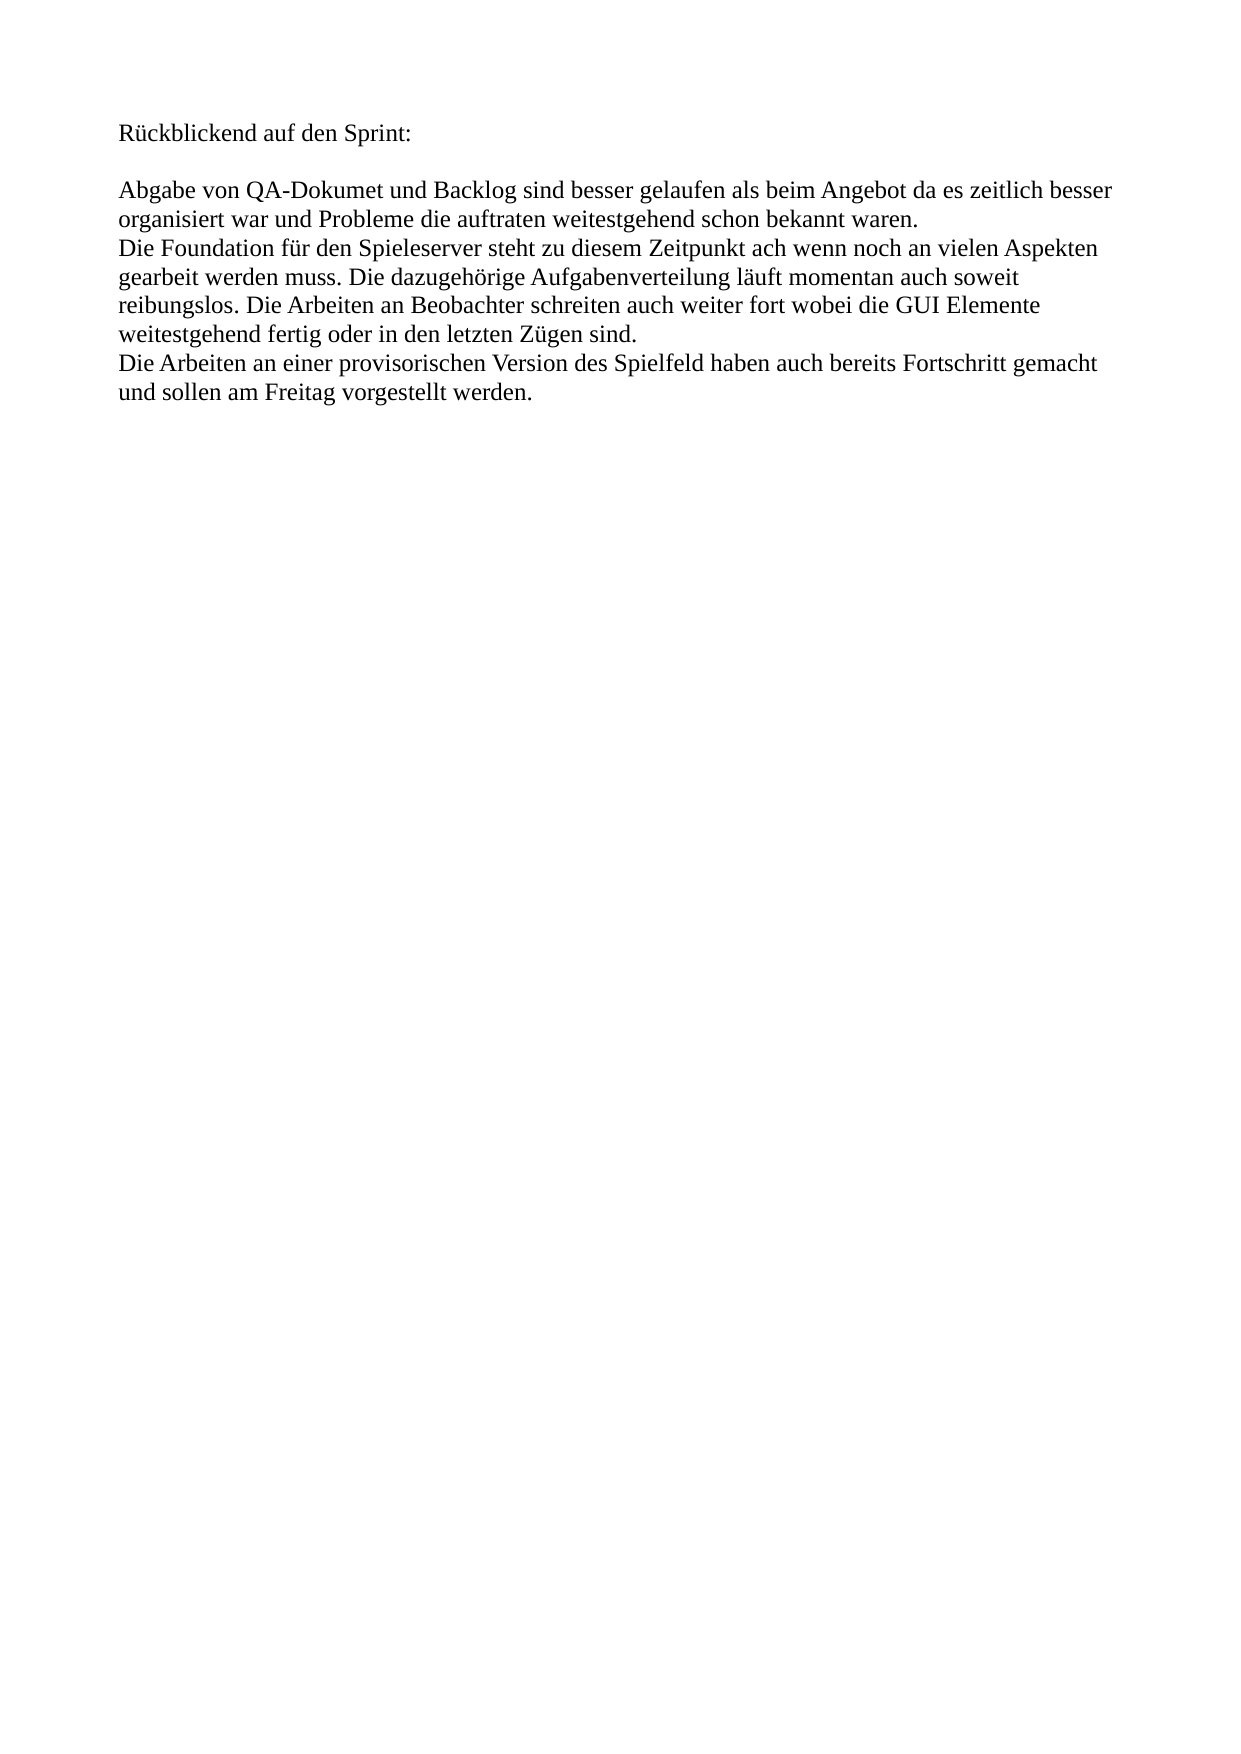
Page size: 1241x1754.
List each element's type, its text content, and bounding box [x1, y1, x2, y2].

text Abgabe von QA-Dokumet und Backlog sind besser gelaufen als beim Angebot da es zeitlich besser organisiert war und Probleme die auftraten weitestgehend schon bekannt waren. [118, 176, 1122, 233]
text Die Arbeiten an einer provisorischen Version des Spielfeld haben auch bereits Fortschritt gemacht und sollen am Freitag vorgestellt werden. [118, 348, 1122, 406]
text Die Foundation für den Spieleserver steht zu diesem Zeitpunkt ach wenn noch an vielen Aspekten gearbeit werden muss. Die dazugehörige Aufgabenverteilung läuft momentan auch soweit reibungslos. Die Arbeiten an Beobachter schreiten auch weiter fort wobei die GUI Elemente weitestgehend fertig oder in den letzten Zügen sind. [118, 233, 1122, 348]
text Rückblickend auf den Sprint: [118, 118, 1122, 147]
